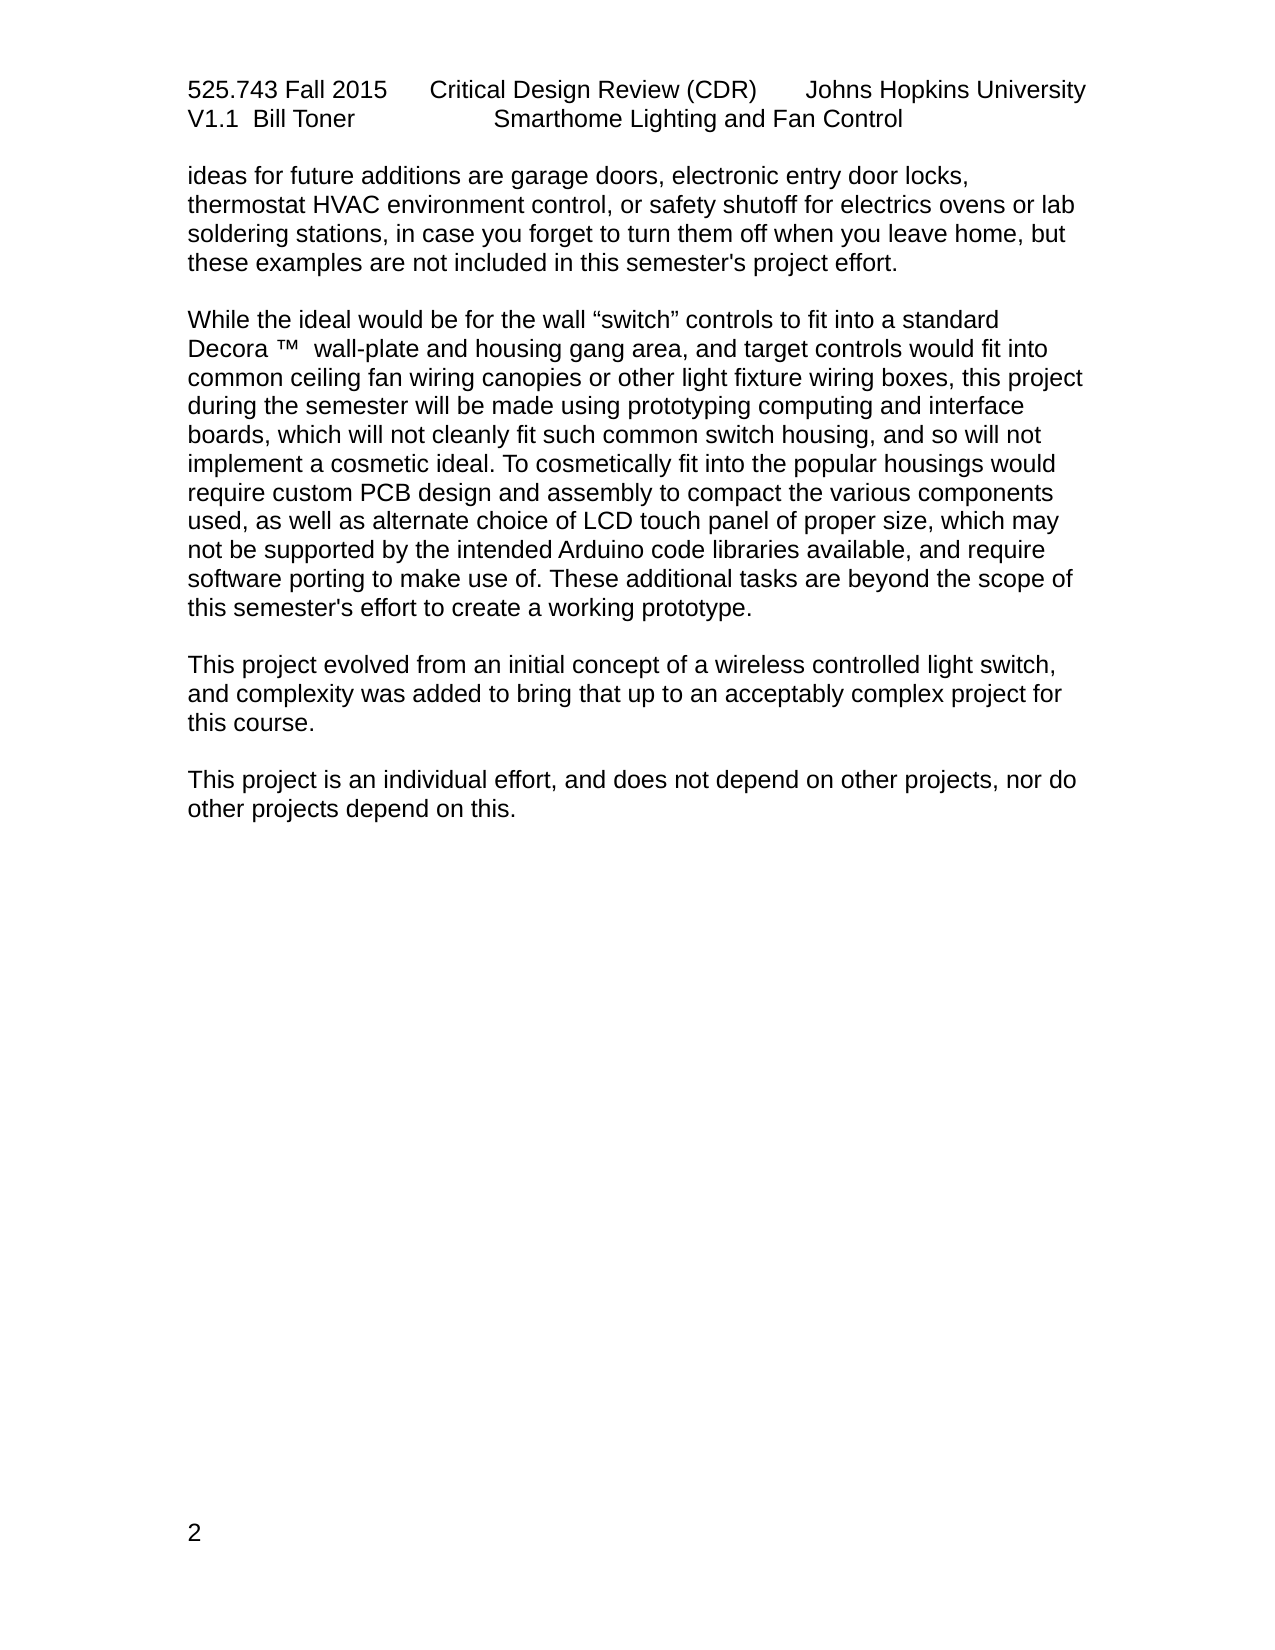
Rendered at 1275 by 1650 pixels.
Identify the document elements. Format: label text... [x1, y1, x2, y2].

text While the ideal would be for the wall “switch” controls to fit into a standard Decora ™ wall-plate and housing gang area, and target controls would fit into common ceiling fan wiring canopies or other light fixture wiring boxes, this project during the semester will be made using prototyping computing and interface boards, which will not cleanly fit such common switch housing, and so will not implement a cosmetic ideal. To cosmetically fit into the popular housings would require custom PCB design and assembly to compact the various components used, as well as alternate choice of LCD touch panel of proper size, which may not be supported by the intended Arduino code libraries available, and require software porting to make use of. These additional tasks are beyond the scope of this semester's effort to create a working prototype. [187, 305, 1087, 621]
text ideas for future additions are garage doors, electronic entry door locks, thermostat HVAC environment control, or safety shutoff for electrics ovens or lab soldering stations, in case you forget to turn them off when you leave home, but these examples are not included in this semester's project effort. [187, 161, 1087, 276]
text This project is an individual effort, and does not depend on other projects, nor do other projects depend on this. [187, 765, 1087, 822]
text This project evolved from an initial concept of a wireless controlled light switch, and complexity was added to bring that up to an acceptably complex project for this course. [187, 650, 1087, 736]
